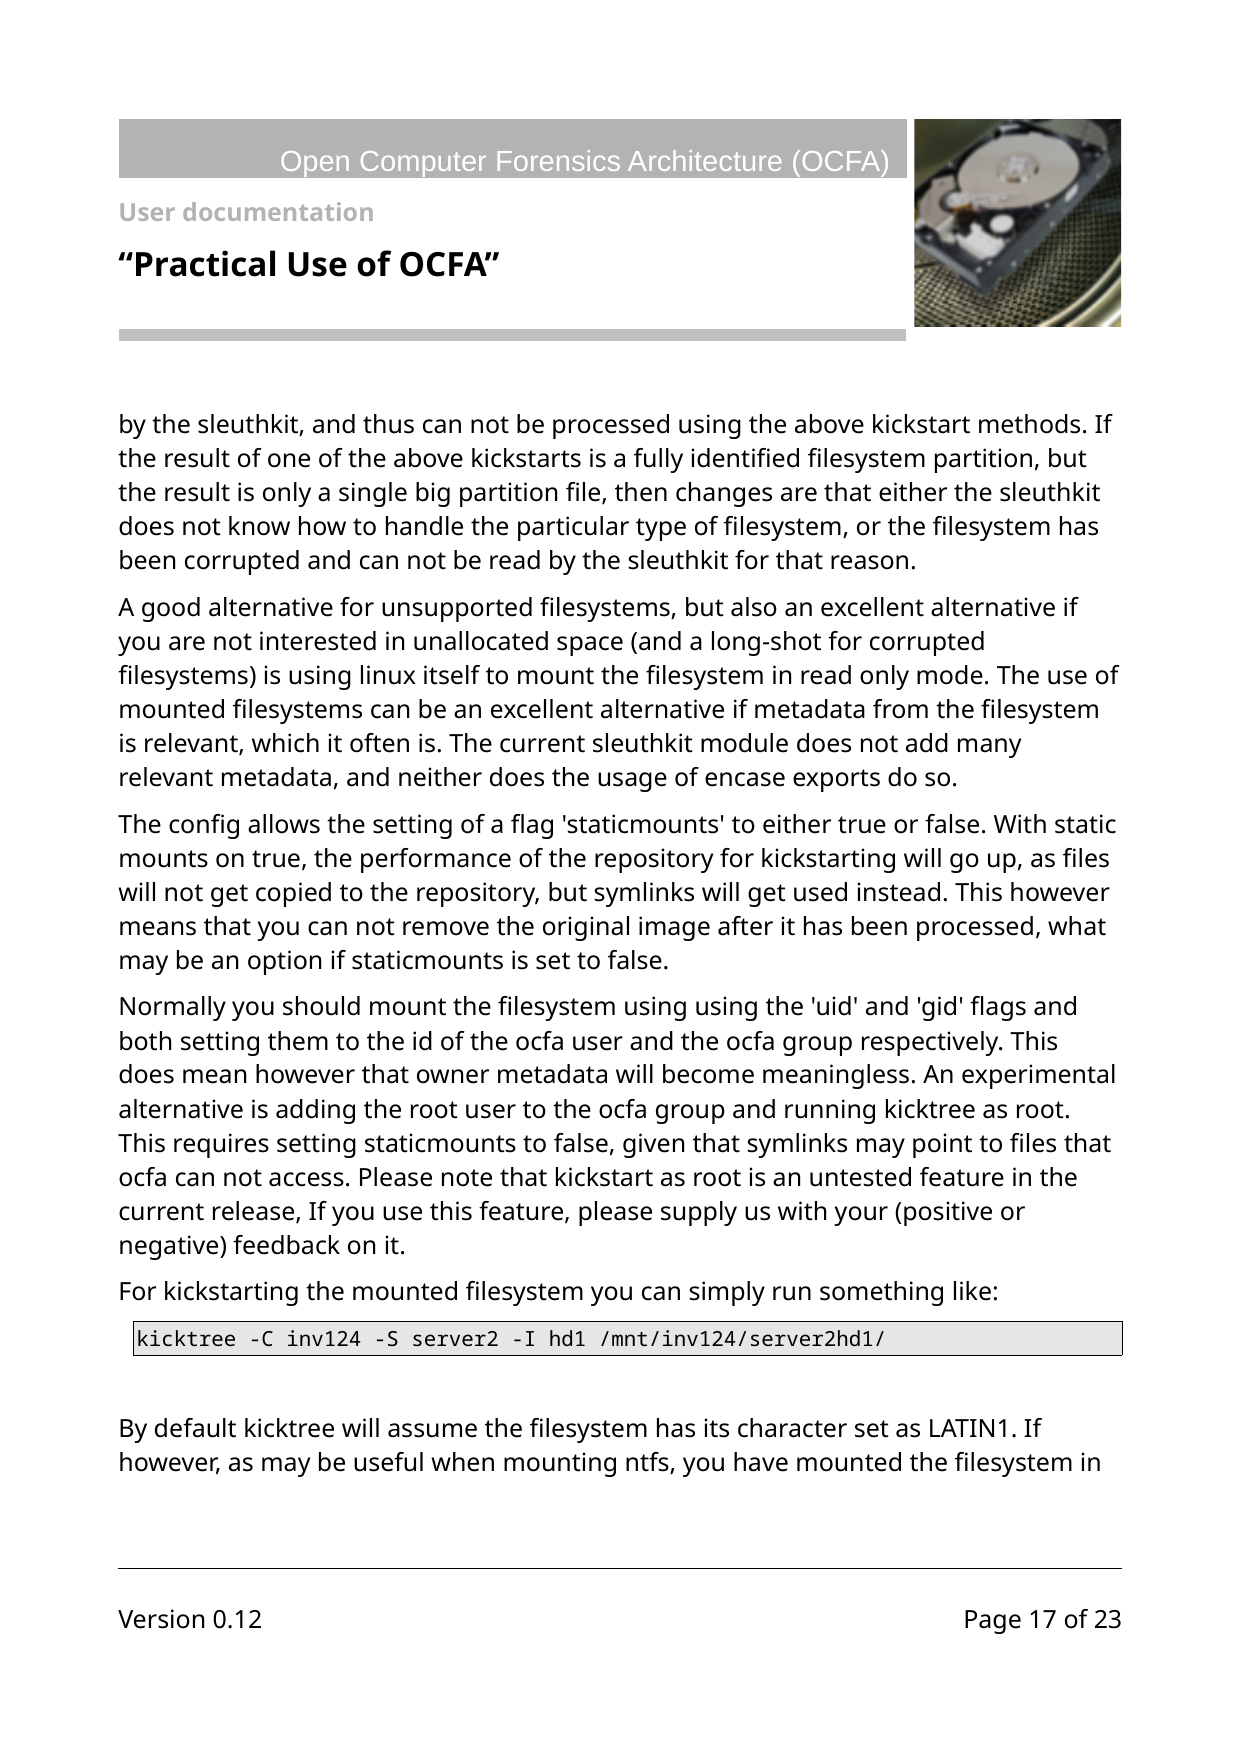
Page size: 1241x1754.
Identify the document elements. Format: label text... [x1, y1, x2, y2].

text kicktree -C inv124 -S server2 -I hd1 /mnt/inv124/server2hd1/ [134, 1322, 1122, 1355]
text By default kicktree will assume the filesystem has its character set as LATIN1. If however, as may be useful when mounting ntfs, you have mounted the filesystem in [118, 1411, 1122, 1479]
text by the sleuthkit, and thus can not be processed using the above kickstart methods. If the result of one of the above kickstarts is a fully identified filesystem partition, but the result is only a single big partition file, then changes are that either the sleuthkit does not know how to handle the particular type of filesystem, or the filesystem has been corrupted and can not be read by the sleuthkit for that reason. [118, 407, 1122, 577]
text A good alternative for unsupported filesystems, but also an excellent alternative if you are not interested in unallocated space (and a long-shot for corrupted filesystems) is using linux itself to mount the filesystem in read only mode. The use of mounted filesystems can be an excellent alternative if metadata from the filesystem is relevant, which it often is. The current sleuthkit module does not add many relevant metadata, and neither does the usage of encase exports do so. [118, 589, 1122, 794]
text Normally you should mount the filesystem using using the 'uid' and 'gid' flags and both setting them to the id of the ocfa user and the ocfa group respectively. This does mean however that owner metadata will become meaningless. An experimental alternative is adding the root user to the ocfa group and running kicktree as root. This requires setting staticmounts to false, given that symlinks may point to files that ocfa can not access. Please note that kickstart as root is an untested feature in the current release, If you use this feature, please supply us with your (positive or negative) feedback on it. [118, 989, 1122, 1262]
picture [914, 119, 1122, 327]
text The config allows the setting of a flag 'staticmounts' to either true or false. With static mounts on true, the performance of the repository for kickstarting will go up, as files will not get copied to the repository, but symlinks will get used instead. This however means that you can not remove the original image after it has been processed, what may be an option if staticmounts is set to false. [118, 806, 1122, 977]
text For kickstarting the mounted filesystem you can simply run something like: [118, 1274, 1122, 1308]
